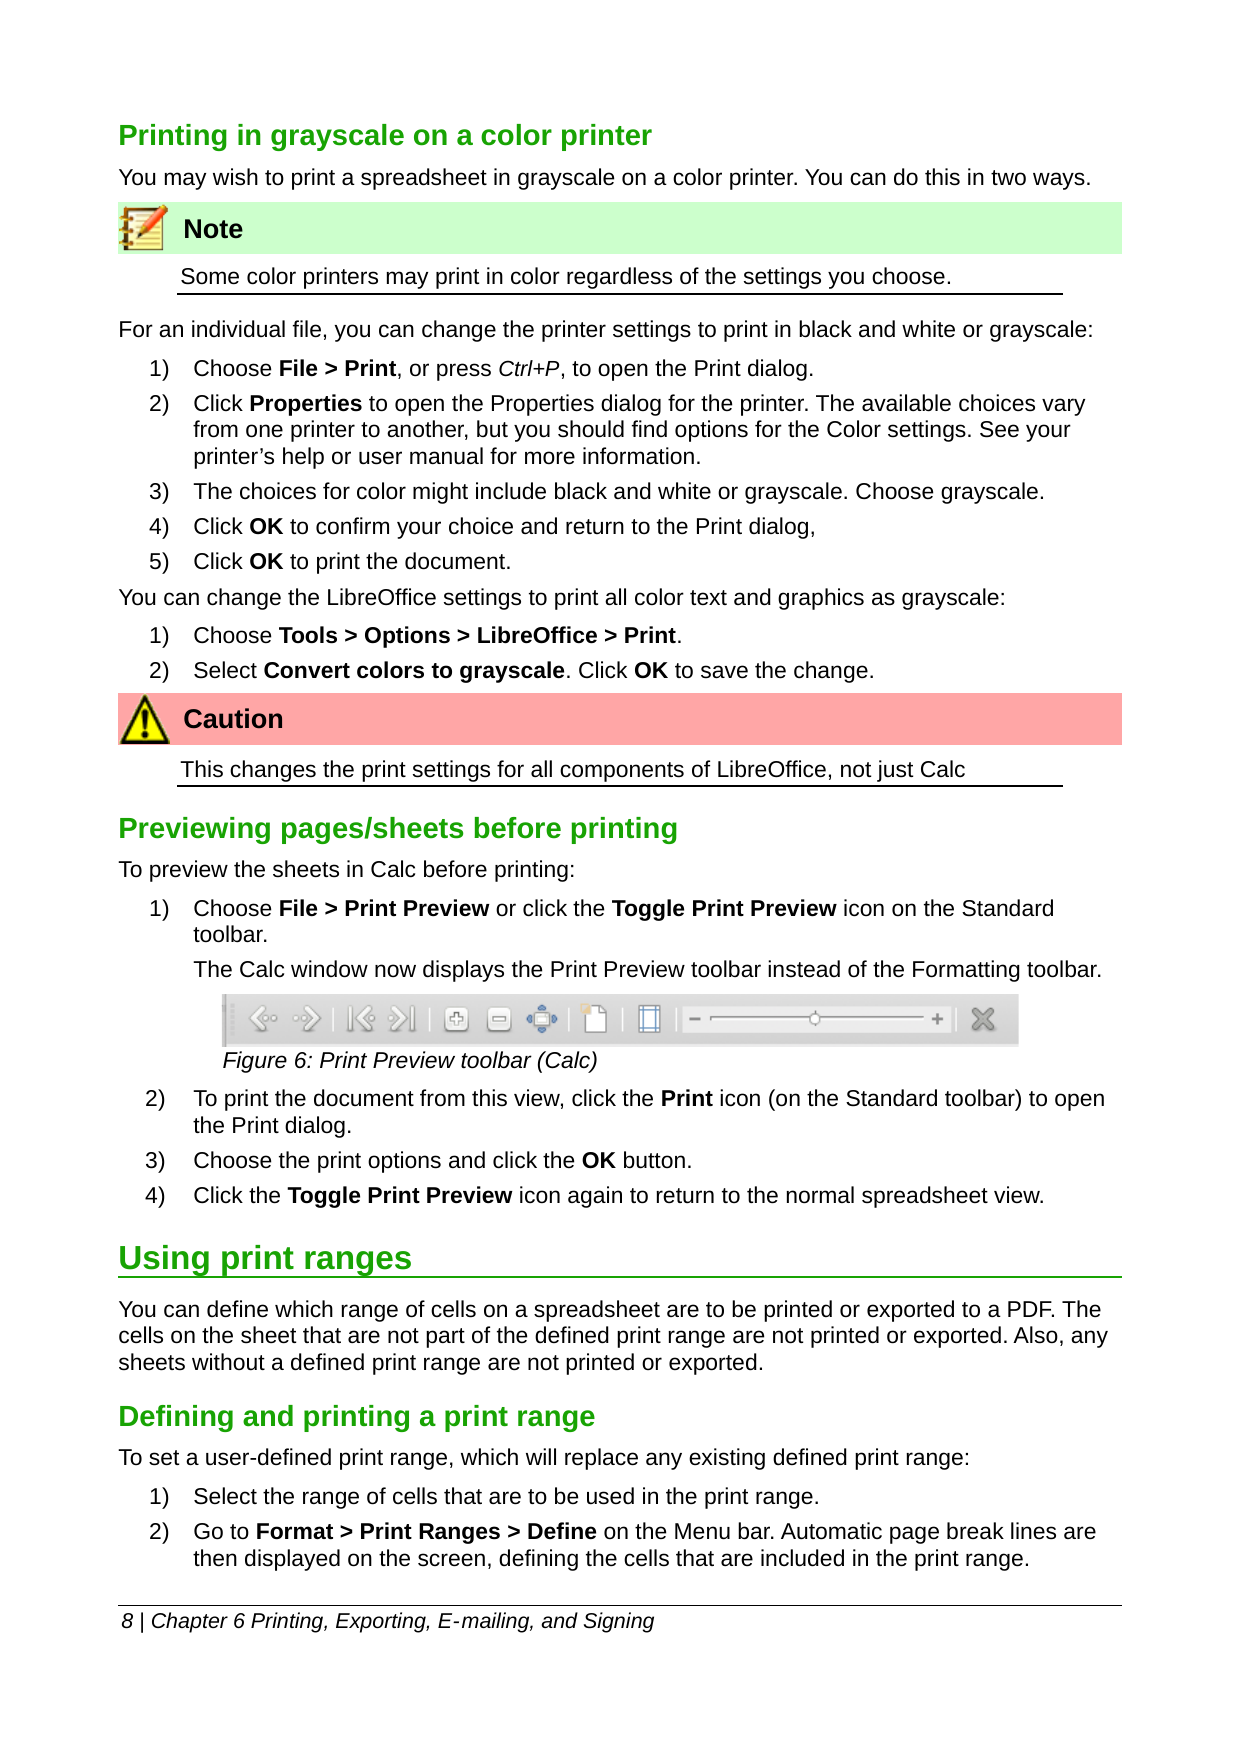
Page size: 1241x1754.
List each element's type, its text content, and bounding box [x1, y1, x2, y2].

subtitle Using print ranges [118, 1238, 1122, 1276]
text You can define which range of cells on a spreadsheet are to be printed or exported to a PDF. The cells on the sheet that are not part of the defined print range are not printed or exported. Also, any sheets without a defined print range are not printed or exported. [118, 1296, 1122, 1375]
subtitle Note [118, 202, 1122, 254]
list Select Convert colors to grayscale. Click OK to save the change. [169, 657, 1122, 684]
list Click Properties to open the Properties dialog for the printer. The available choices vary from one printer to another, but you should find options for the Color settings. See your printer’s help or user manual for more information. [169, 390, 1122, 469]
picture [221, 994, 1019, 1047]
list Choose File > Print Preview or click the Toggle Print Preview icon on the Standard toolbar. [169, 895, 1122, 947]
list Click OK to confirm your choice and return to the Print dialog, [169, 513, 1122, 539]
picture [119, 203, 170, 254]
text This changes the print settings for all components of LibreOffice, not just Calc [177, 752, 1063, 785]
list To preview the sheets in Calc before printing: [118, 856, 1122, 882]
list Go to Format > Print Ranges > Define on the Menu bar. Automatic page break lines are then displayed on the screen, defining the cells that are included in the print range. [169, 1518, 1122, 1571]
subtitle Caution [118, 693, 1122, 745]
list To set a user-defined print range, which will replace any existing defined print range: [118, 1444, 1122, 1471]
subtitle Defining and printing a print range [118, 1399, 1122, 1432]
text You may wish to print a spreadsheet in grayscale on a color printer. You can do this in two ways. [118, 163, 1122, 190]
subtitle Printing in grayscale on a color printer [118, 118, 1122, 152]
list For an individual file, you can change the printer settings to print in black and white or grayscale: [118, 316, 1122, 342]
picture [119, 693, 170, 744]
list Select the range of cells that are to be used in the print range. [169, 1483, 1122, 1509]
list Choose the print options and click the OK button. [165, 1147, 1122, 1173]
list Click the Toggle Print Preview icon again to return to the normal spreadsheet view. [165, 1182, 1122, 1208]
text Some color printers may print in color regardless of the settings you choose. [177, 260, 1063, 293]
list Click OK to print the document. [169, 548, 1122, 574]
list You can change the LibreOffice settings to print all color text and graphics as grayscale: [118, 583, 1122, 610]
text Figure 6: Print Preview toolbar (Calc) [222, 1047, 1018, 1073]
list The choices for color might include black and white or grayscale. Choose grayscale. [169, 478, 1122, 504]
list Choose Tools > Options > LibreOffice > Print. [169, 622, 1122, 649]
subtitle Previewing pages/sheets before printing [118, 811, 1122, 844]
list To print the document from this view, click the Print icon (on the Standard toolbar) to open the Print dialog. [165, 1085, 1122, 1138]
list Choose File > Print, or press Ctrl+P, to open the Print dialog. [169, 355, 1122, 381]
list The Calc window now displays the Print Preview toolbar instead of the Formatting toolbar. [193, 956, 1122, 983]
